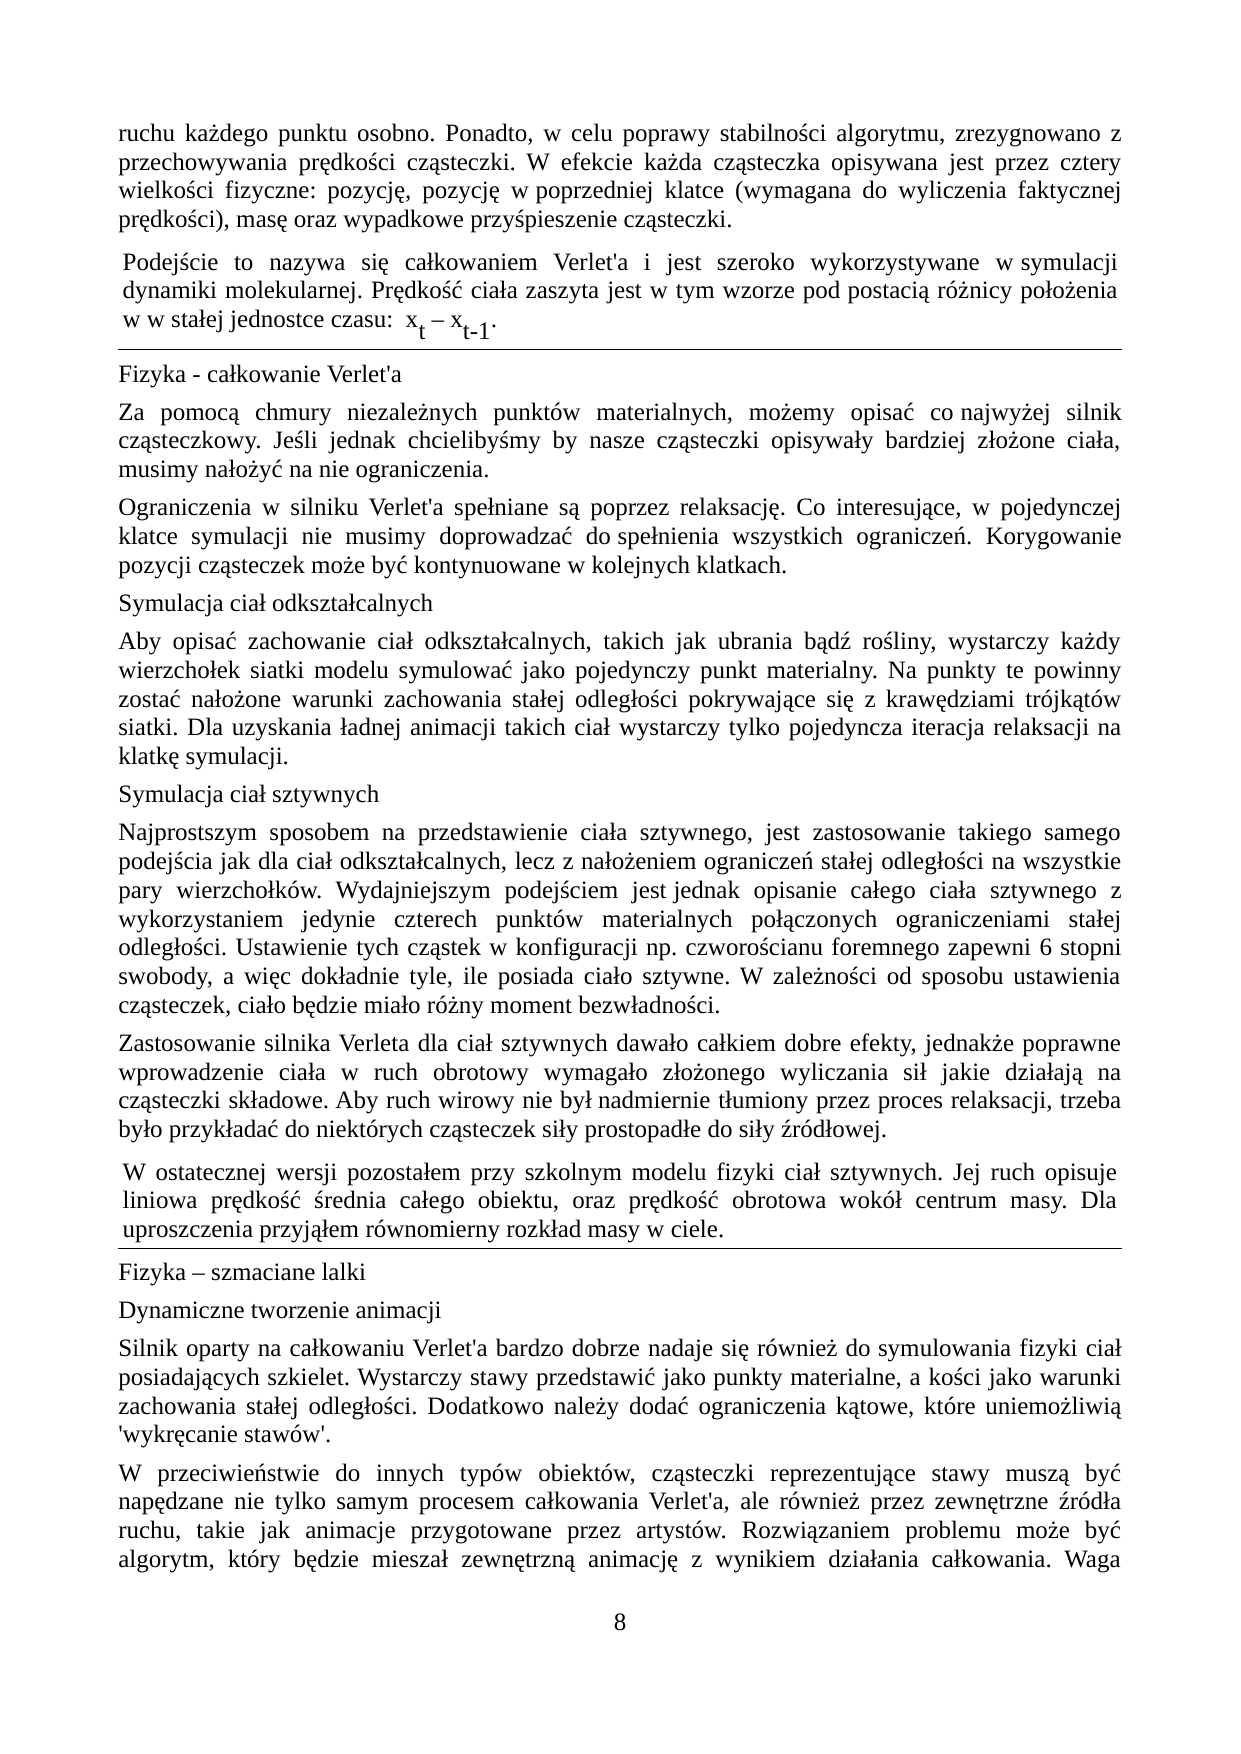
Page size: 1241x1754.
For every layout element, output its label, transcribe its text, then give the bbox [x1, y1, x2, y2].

text ruchu każdego punktu osobno. Ponadto, w celu poprawy stabilności algorytmu, zrezygnowano z przechowywania prędkości cząsteczki. W efekcie każda cząsteczka opisywana jest przez cztery wielkości fizyczne: pozycję, pozycję w poprzedniej klatce (wymagana do wyliczenia faktycznej prędkości), masę oraz wypadkowe przyśpieszenie cząsteczki. [118, 118, 1122, 233]
text W ostatecznej wersji pozostałem przy szkolnym modelu fizyki ciał sztywnych. Jej ruch opisuje liniowa prędkość średnia całego obiektu, oraz prędkość obrotowa wokół centrum masy. Dla uproszczenia przyjąłem równomierny rozkład masy w ciele. [118, 1152, 1122, 1248]
text Aby opisać zachowanie ciał odkształcalnych, takich jak ubrania bądź rośliny, wystarczy każdy wierzchołek siatki modelu symulować jako pojedynczy punkt materialny. Na punkty te powinny zostać nałożone warunki zachowania stałej odległości pokrywające się z krawędziami trójkątów siatki. Dla uzyskania ładnej animacji takich ciał wystarczy tylko pojedyncza iteracja relaksacji na klatkę symulacji. [118, 626, 1122, 770]
text Zastosowanie silnika Verleta dla ciał sztywnych dawało całkiem dobre efekty, jednakże poprawne wprowadzenie ciała w ruch obrotowy wymagało złożonego wyliczania sił jakie działają na cząsteczki składowe. Aby ruch wirowy nie był nadmiernie tłumiony przez proces relaksacji, trzeba było przykładać do niektórych cząsteczek siły prostopadłe do siły źródłowej. [118, 1028, 1122, 1143]
text Podejście to nazywa się całkowaniem Verlet'a i jest szeroko wykorzystywane w symulacji dynamiki molekularnej. Prędkość ciała zaszyta jest w tym wzorze pod postacią różnicy położenia w w stałej jednostce czasu: xt – xt-1. [118, 242, 1122, 349]
text Silnik oparty na całkowaniu Verlet'a bardzo dobrze nadaje się również do symulowania fizyki ciał posiadających szkielet. Wystarczy stawy przedstawić jako punkty materialne, a kości jako warunki zachowania stałej odległości. Dodatkowo należy dodać ograniczenia kątowe, które uniemożliwią 'wykręcanie stawów'. [118, 1333, 1122, 1448]
text Fizyka – szmaciane lalki [118, 1257, 1122, 1286]
text Fizyka - całkowanie Verlet'a [118, 359, 1122, 387]
text Symulacja ciał odkształcalnych [118, 588, 1122, 617]
text W przeciwieństwie do innych typów obiektów, cząsteczki reprezentujące stawy muszą być napędzane nie tylko samym procesem całkowania Verlet'a, ale również przez zewnętrzne źródła ruchu, takie jak animacje przygotowane przez artystów. Rozwiązaniem problemu może być algorytm, który będzie mieszał zewnętrzną animację z wynikiem działania całkowania. Waga [118, 1458, 1122, 1573]
text Symulacja ciał sztywnych [118, 779, 1122, 808]
text Dynamiczne tworzenie animacji [118, 1295, 1122, 1324]
text Za pomocą chmury niezależnych punktów materialnych, możemy opisać co najwyżej silnik cząsteczkowy. Jeśli jednak chcielibyśmy by nasze cząsteczki opisywały bardziej złożone ciała, musimy nałożyć na nie ograniczenia. [118, 397, 1122, 483]
text Najprostszym sposobem na przedstawienie ciała sztywnego, jest zastosowanie takiego samego podejścia jak dla ciał odkształcalnych, lecz z nałożeniem ograniczeń stałej odległości na wszystkie pary wierzchołków. Wydajniejszym podejściem jest jednak opisanie całego ciała sztywnego z wykorzystaniem jedynie czterech punktów materialnych połączonych ograniczeniami stałej odległości. Ustawienie tych cząstek w konfiguracji np. czworościanu foremnego zapewni 6 stopni swobody, a więc dokładnie tyle, ile posiada ciało sztywne. W zależności od sposobu ustawienia cząsteczek, ciało będzie miało różny moment bezwładności. [118, 817, 1122, 1019]
text Ograniczenia w silniku Verlet'a spełniane są poprzez relaksację. Co interesujące, w pojedynczej klatce symulacji nie musimy doprowadzać do spełnienia wszystkich ograniczeń. Korygowanie pozycji cząsteczek może być kontynuowane w kolejnych klatkach. [118, 492, 1122, 579]
